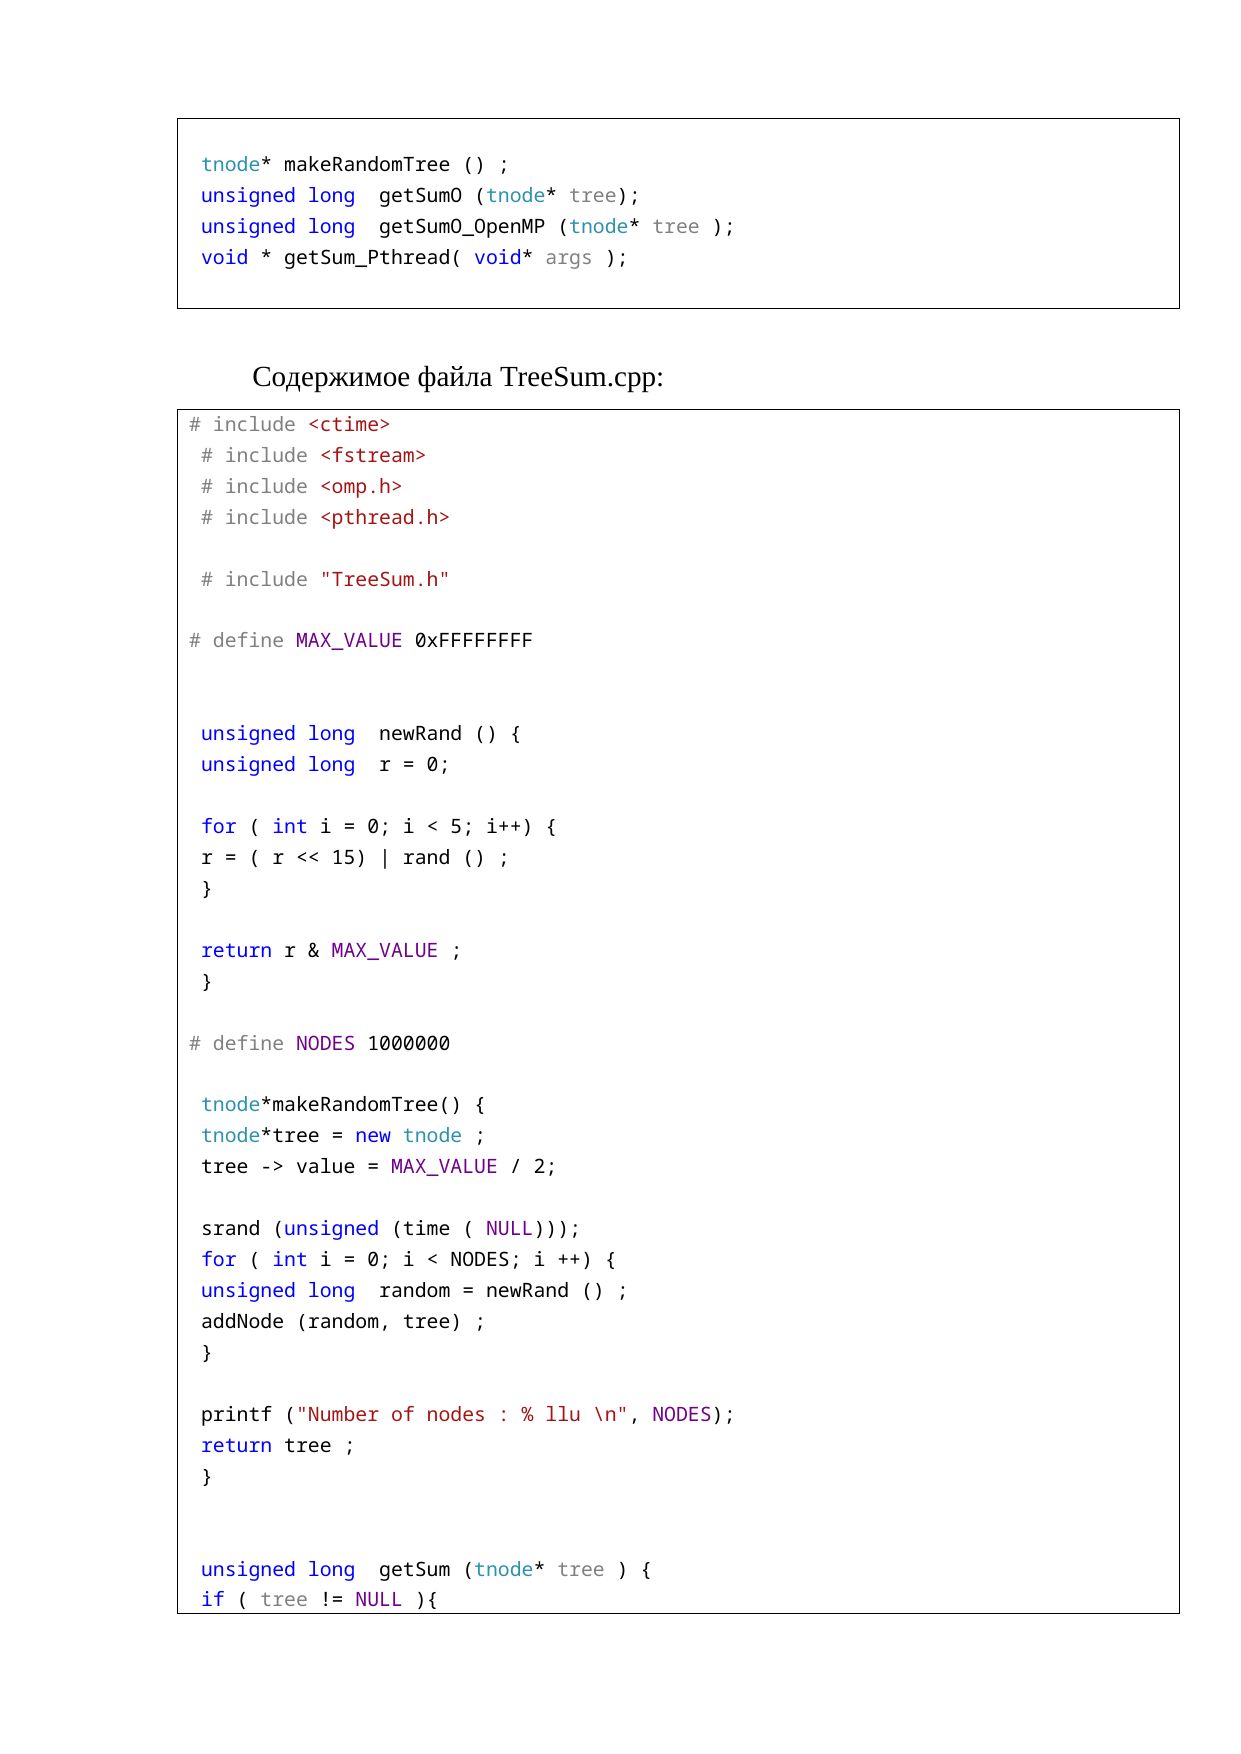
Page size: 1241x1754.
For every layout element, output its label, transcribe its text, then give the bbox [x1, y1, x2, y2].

table_header tnode* makeRandomTree () ; unsigned long getSumO (tnode* tree); unsigned long getSumO_OpenMP (tnode* tree ); void * getSum_Pthread( void* args ); [178, 119, 1179, 307]
table_header # include <ctime> # include <fstream> # include <omp.h> # include <pthread.h> # include "TreeSum.h" # define MAX_VALUE 0xFFFFFFFF unsigned long newRand () { unsigned long r = 0; for ( int i = 0; i < 5; i++) { r = ( r << 15) | rand () ; } return r & MAX_VALUE ; } # define NODES 1000000 tnode*makeRandomTree() { tnode*tree = new tnode ; tree -> value = MAX_VALUE / 2; srand (unsigned (time ( NULL))); for ( int i = 0; i < NODES; i ++) { unsigned long random = newRand () ; addNode (random, tree) ; } printf ("Number of nodes : % llu \n", NODES); return tree ; } unsigned long getSum (tnode* tree ) { if ( tree != NULL ){ [178, 410, 1179, 1613]
text Содержимое файла TreeSum.cpp: [177, 359, 1180, 392]
